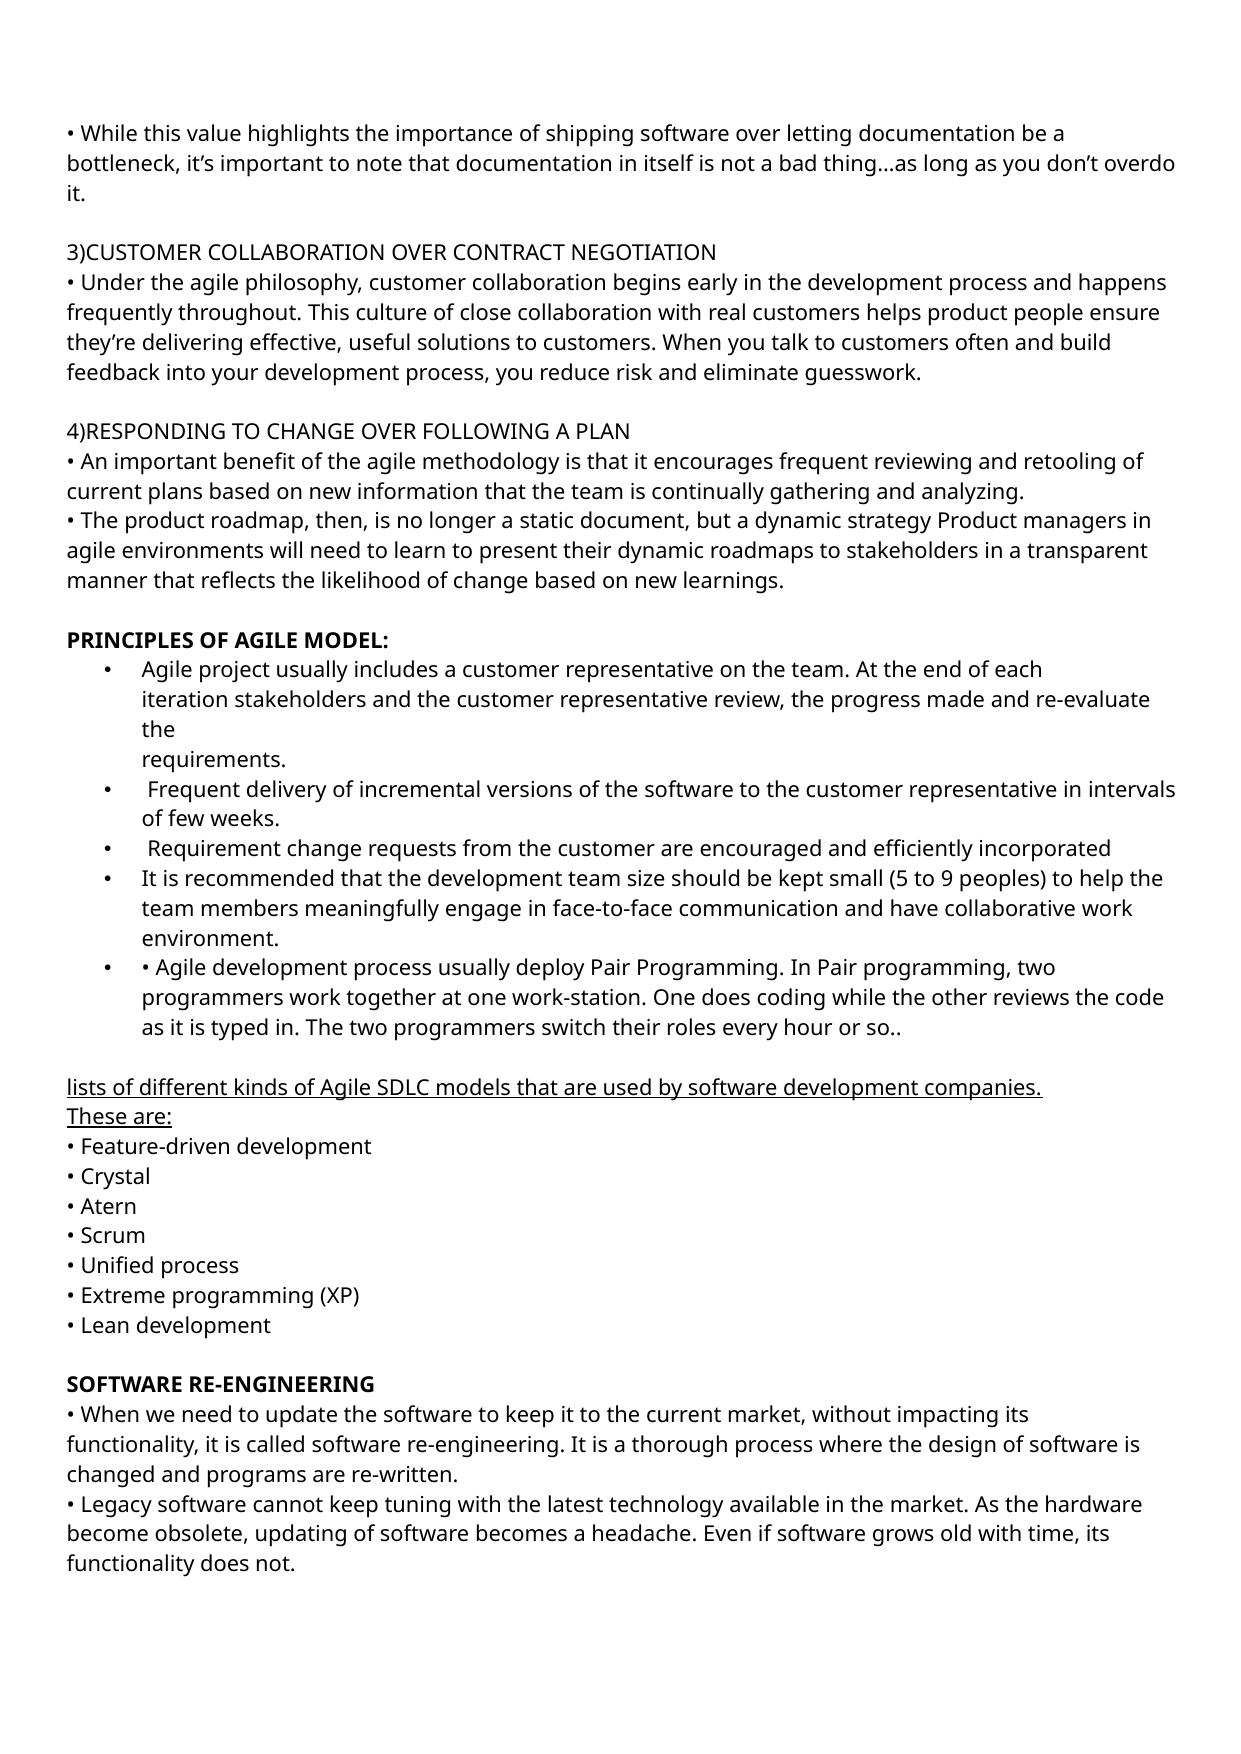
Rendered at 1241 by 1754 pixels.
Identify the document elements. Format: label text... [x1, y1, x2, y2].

list Agile project usually includes a customer representative on the team. At the end of each [104, 654, 1177, 684]
list It is recommended that the development team size should be kept small (5 to 9 peoples) to help the team members meaningfully engage in face-to-face communication and have collaborative work environment. [104, 863, 1177, 952]
list • Agile development process usually deploy Pair Programming. In Pair programming, two programmers work together at one work-station. One does coding while the other reviews the code as it is typed in. The two programmers switch their roles every hour or so.. [104, 952, 1177, 1042]
list iteration stakeholders and the customer representative review, the progress made and re-evaluate the [104, 684, 1177, 744]
text changed and programs are re-written. [66, 1459, 1177, 1488]
text functionality does not. [66, 1548, 1177, 1578]
text • The product roadmap, then, is no longer a static document, but a dynamic strategy Product managers in agile environments will need to learn to present their dynamic roadmaps to stakeholders in a transparent manner that reflects the likelihood of change based on new learnings. [66, 505, 1177, 595]
list Requirement change requests from the customer are encouraged and efficiently incorporated [104, 833, 1177, 863]
text • Legacy software cannot keep tuning with the latest technology available in the market. As the hardware [66, 1488, 1177, 1518]
text • Unified process [66, 1250, 1177, 1280]
text • While this value highlights the importance of shipping software over letting documentation be a bottleneck, it’s important to note that documentation in itself is not a bad thing…as long as you don’t overdo it. [66, 118, 1177, 207]
text lists of different kinds of Agile SDLC models that are used by software development companies. [66, 1071, 1177, 1101]
text • Under the agile philosophy, customer collaboration begins early in the development process and happens frequently throughout. This culture of close collaboration with real customers helps product people ensure they’re delivering effective, useful solutions to customers. When you talk to customers often and build feedback into your development process, you reduce risk and eliminate guesswork. [66, 267, 1177, 386]
text • Lean development [66, 1310, 1177, 1339]
text 3)CUSTOMER COLLABORATION OVER CONTRACT NEGOTIATION [66, 237, 1177, 267]
list Frequent delivery of incremental versions of the software to the customer representative in intervals of few weeks. [104, 773, 1177, 833]
text • Atern [66, 1191, 1177, 1220]
text • Feature-driven development [66, 1131, 1177, 1161]
text PRINCIPLES OF AGILE MODEL: [66, 624, 1177, 654]
text • Crystal [66, 1161, 1177, 1191]
text • An important benefit of the agile methodology is that it encourages frequent reviewing and retooling of current plans based on new information that the team is continually gathering and analyzing. [66, 446, 1177, 505]
text SOFTWARE RE-ENGINEERING [66, 1369, 1177, 1399]
text • Extreme programming (XP) [66, 1280, 1177, 1310]
text • When we need to update the software to keep it to the current market, without impacting its [66, 1399, 1177, 1429]
list requirements. [104, 744, 1177, 773]
text 4)RESPONDING TO CHANGE OVER FOLLOWING A PLAN [66, 416, 1177, 446]
text • Scrum [66, 1220, 1177, 1250]
text become obsolete, updating of software becomes a headache. Even if software grows old with time, its [66, 1518, 1177, 1548]
text These are: [66, 1101, 1177, 1131]
text functionality, it is called software re-engineering. It is a thorough process where the design of software is [66, 1429, 1177, 1459]
